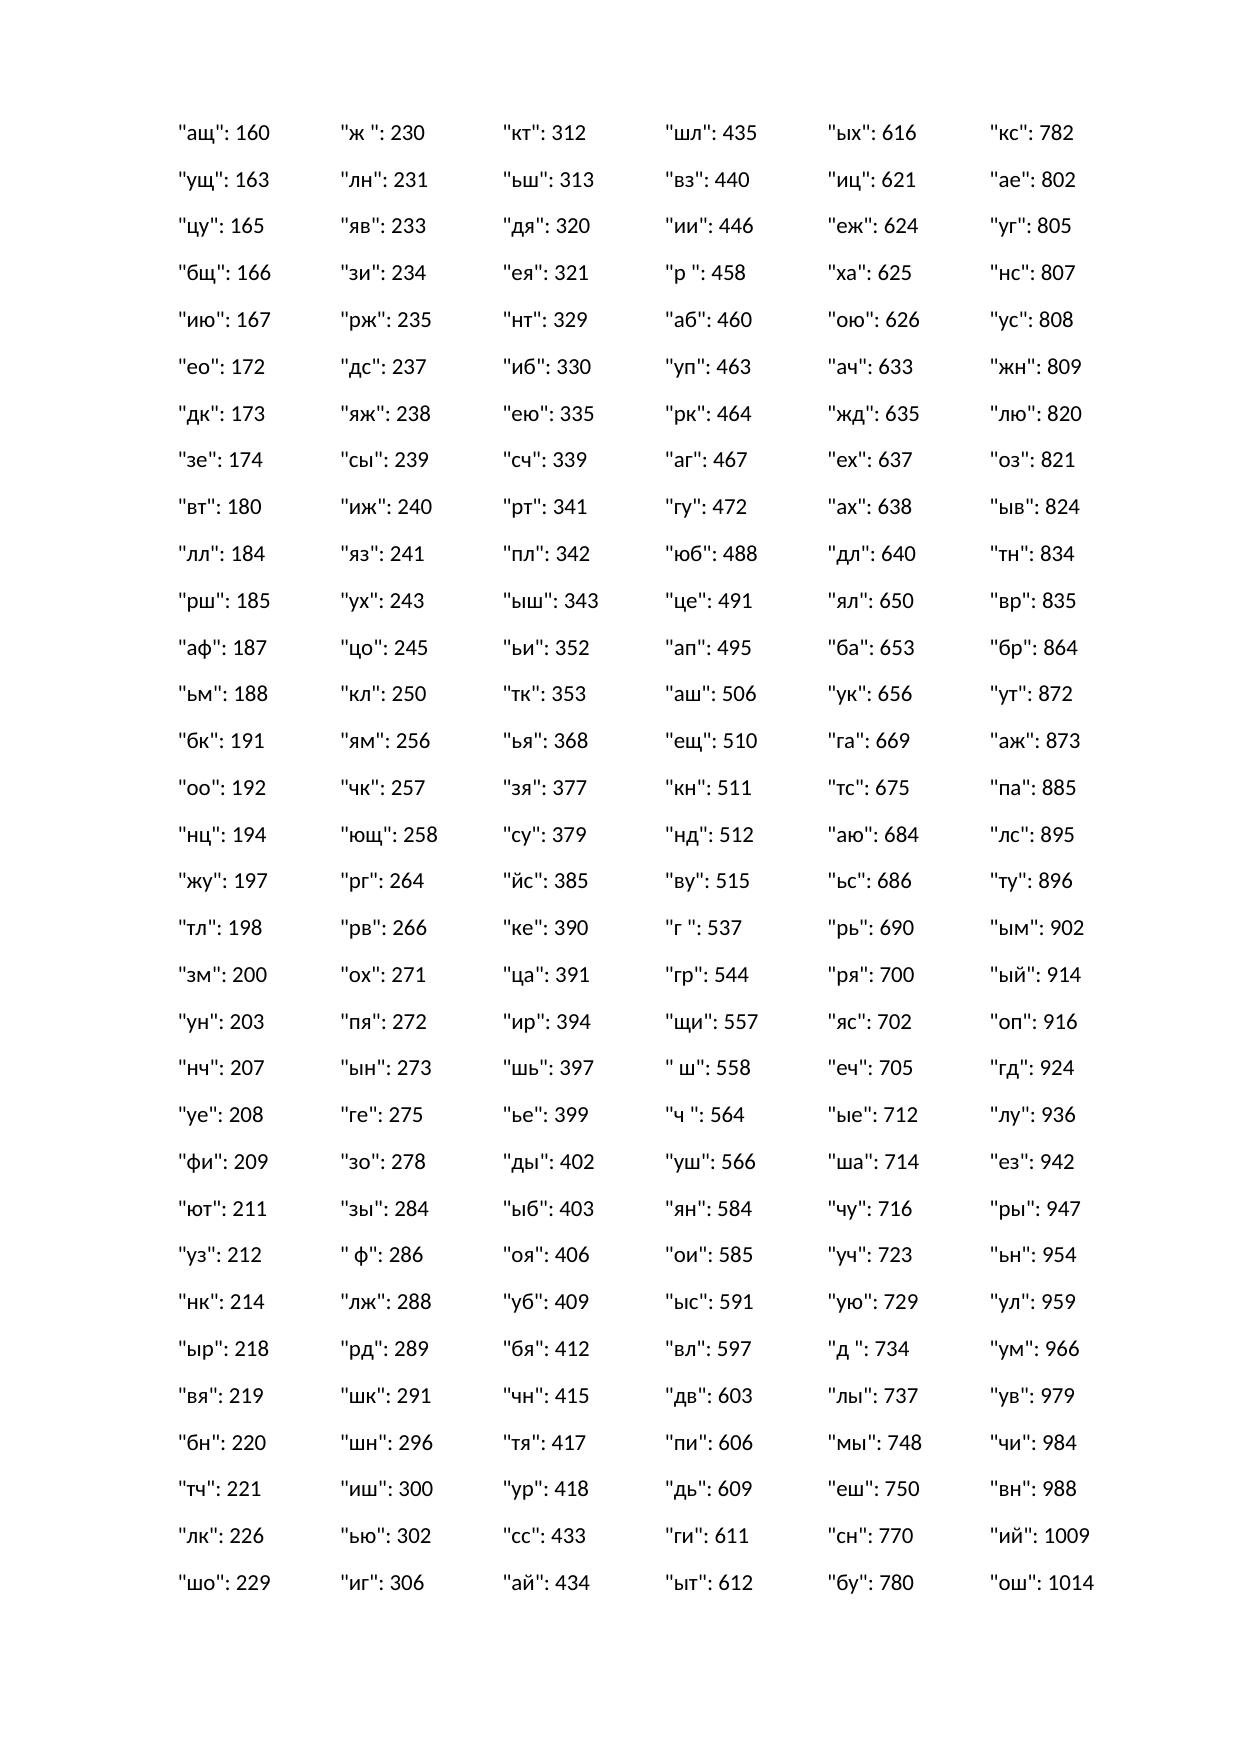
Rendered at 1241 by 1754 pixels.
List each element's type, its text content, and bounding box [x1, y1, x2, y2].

text "тн": 834 [989, 539, 1152, 567]
text "зы": 284 [339, 1194, 502, 1222]
text "пи": 606 [664, 1428, 827, 1456]
text "су": 379 [502, 820, 664, 848]
text "нц": 194 [177, 820, 339, 848]
text "уе": 208 [177, 1100, 339, 1128]
text "бу": 780 [827, 1568, 989, 1596]
text "ещ": 510 [664, 726, 827, 754]
text "дв": 603 [664, 1381, 827, 1409]
text "шк": 291 [339, 1381, 502, 1409]
text "ур": 418 [502, 1474, 664, 1502]
text "ез": 942 [989, 1147, 1152, 1175]
text "аш": 506 [664, 679, 827, 707]
text "кт": 312 [502, 118, 664, 146]
text "ых": 616 [827, 118, 989, 146]
text " ш": 558 [664, 1053, 827, 1082]
text "сч": 339 [502, 446, 664, 473]
text "ке": 390 [502, 913, 664, 941]
text "рт": 341 [502, 492, 664, 520]
text "нч": 207 [177, 1053, 339, 1082]
text "ды": 402 [502, 1147, 664, 1175]
text "ыб": 403 [502, 1194, 664, 1222]
text "ач": 633 [827, 352, 989, 380]
text "ои": 585 [664, 1241, 827, 1269]
text "щи": 557 [664, 1007, 827, 1035]
text "кл": 250 [339, 679, 502, 707]
text "ял": 650 [827, 586, 989, 614]
text "чк": 257 [339, 773, 502, 801]
text "ги": 611 [664, 1521, 827, 1549]
text "сн": 770 [827, 1521, 989, 1549]
text "рв": 266 [339, 913, 502, 941]
text "гу": 472 [664, 492, 827, 520]
text "зо": 278 [339, 1147, 502, 1175]
text "ех": 637 [827, 446, 989, 473]
text "г ": 537 [664, 913, 827, 941]
text "ьс": 686 [827, 866, 989, 894]
text "ащ": 160 [177, 118, 339, 146]
text "ый": 914 [989, 960, 1152, 988]
text "лж": 288 [339, 1287, 502, 1315]
text "ир": 394 [502, 1007, 664, 1035]
text "нс": 807 [989, 258, 1152, 286]
text "аб": 460 [664, 305, 827, 333]
text "оо": 192 [177, 773, 339, 801]
text "рг": 264 [339, 866, 502, 894]
text "ею": 335 [502, 399, 664, 427]
text "уб": 409 [502, 1287, 664, 1315]
text "ея": 321 [502, 258, 664, 286]
text "чи": 984 [989, 1428, 1152, 1456]
text "лс": 895 [989, 820, 1152, 848]
text "ео": 172 [177, 352, 339, 380]
text "сы": 239 [339, 446, 502, 473]
text "рд": 289 [339, 1334, 502, 1362]
text "иш": 300 [339, 1474, 502, 1502]
text "нд": 512 [664, 820, 827, 848]
text "ха": 625 [827, 258, 989, 286]
text "уз": 212 [177, 1241, 339, 1269]
text "оз": 821 [989, 446, 1152, 473]
text "ош": 1014 [989, 1568, 1152, 1596]
text "яз": 241 [339, 539, 502, 567]
text "ув": 979 [989, 1381, 1152, 1409]
text "вл": 597 [664, 1334, 827, 1362]
text "ют": 211 [177, 1194, 339, 1222]
text "жд": 635 [827, 399, 989, 427]
text "ыр": 218 [177, 1334, 339, 1362]
text "ьи": 352 [502, 633, 664, 661]
text "лк": 226 [177, 1521, 339, 1549]
text "йс": 385 [502, 866, 664, 894]
text "ах": 638 [827, 492, 989, 520]
text "оя": 406 [502, 1241, 664, 1269]
text "рж": 235 [339, 305, 502, 333]
text "кс": 782 [989, 118, 1152, 146]
text "яв": 233 [339, 212, 502, 240]
text "ум": 966 [989, 1334, 1152, 1362]
text "аю": 684 [827, 820, 989, 848]
text "це": 491 [664, 586, 827, 614]
text "ч ": 564 [664, 1100, 827, 1128]
text "ву": 515 [664, 866, 827, 894]
text "ца": 391 [502, 960, 664, 988]
text "бщ": 166 [177, 258, 339, 286]
text "цу": 165 [177, 212, 339, 240]
text "рш": 185 [177, 586, 339, 614]
text "вн": 988 [989, 1474, 1152, 1502]
text "вз": 440 [664, 165, 827, 193]
text "дя": 320 [502, 212, 664, 240]
text "ою": 626 [827, 305, 989, 333]
text "жн": 809 [989, 352, 1152, 380]
text "ую": 729 [827, 1287, 989, 1315]
text "аж": 873 [989, 726, 1152, 754]
text "дс": 237 [339, 352, 502, 380]
text "лу": 936 [989, 1100, 1152, 1128]
text "шл": 435 [664, 118, 827, 146]
text "гд": 924 [989, 1053, 1152, 1082]
text "пя": 272 [339, 1007, 502, 1035]
text "нт": 329 [502, 305, 664, 333]
text "ья": 368 [502, 726, 664, 754]
text "нк": 214 [177, 1287, 339, 1315]
text "аф": 187 [177, 633, 339, 661]
text "бр": 864 [989, 633, 1152, 661]
text "тс": 675 [827, 773, 989, 801]
text "ям": 256 [339, 726, 502, 754]
text "зм": 200 [177, 960, 339, 988]
text "лю": 820 [989, 399, 1152, 427]
text "аг": 467 [664, 446, 827, 473]
text "ыс": 591 [664, 1287, 827, 1315]
text "ап": 495 [664, 633, 827, 661]
text "ын": 273 [339, 1053, 502, 1082]
text "тя": 417 [502, 1428, 664, 1456]
text "дл": 640 [827, 539, 989, 567]
text "иц": 621 [827, 165, 989, 193]
text "тл": 198 [177, 913, 339, 941]
text "пл": 342 [502, 539, 664, 567]
text "иб": 330 [502, 352, 664, 380]
text "дк": 173 [177, 399, 339, 427]
text "ут": 872 [989, 679, 1152, 707]
text "кн": 511 [664, 773, 827, 801]
text "ух": 243 [339, 586, 502, 614]
text "ыв": 824 [989, 492, 1152, 520]
text "юб": 488 [664, 539, 827, 567]
text "ьш": 313 [502, 165, 664, 193]
text "ыш": 343 [502, 586, 664, 614]
text "ае": 802 [989, 165, 1152, 193]
text "па": 885 [989, 773, 1152, 801]
text "мы": 748 [827, 1428, 989, 1456]
text "ге": 275 [339, 1100, 502, 1128]
text "яс": 702 [827, 1007, 989, 1035]
text "зи": 234 [339, 258, 502, 286]
text "ай": 434 [502, 1568, 664, 1596]
text "ые": 712 [827, 1100, 989, 1128]
text "ул": 959 [989, 1287, 1152, 1315]
text "ту": 896 [989, 866, 1152, 894]
text " ф": 286 [339, 1241, 502, 1269]
text "уш": 566 [664, 1147, 827, 1175]
text "еч": 705 [827, 1053, 989, 1082]
text "иг": 306 [339, 1568, 502, 1596]
text "ун": 203 [177, 1007, 339, 1035]
text "фи": 209 [177, 1147, 339, 1175]
text "шн": 296 [339, 1428, 502, 1456]
text "дь": 609 [664, 1474, 827, 1502]
text "ью": 302 [339, 1521, 502, 1549]
text "рь": 690 [827, 913, 989, 941]
text "шь": 397 [502, 1053, 664, 1082]
text "вт": 180 [177, 492, 339, 520]
text "бн": 220 [177, 1428, 339, 1456]
text "ря": 700 [827, 960, 989, 988]
text "тч": 221 [177, 1474, 339, 1502]
text "ьм": 188 [177, 679, 339, 707]
text "р ": 458 [664, 258, 827, 286]
text "лы": 737 [827, 1381, 989, 1409]
text "ии": 446 [664, 212, 827, 240]
text "цо": 245 [339, 633, 502, 661]
text "ьн": 954 [989, 1241, 1152, 1269]
text "ян": 584 [664, 1194, 827, 1222]
text "тк": 353 [502, 679, 664, 707]
text "оп": 916 [989, 1007, 1152, 1035]
text "яж": 238 [339, 399, 502, 427]
text "ым": 902 [989, 913, 1152, 941]
text "ша": 714 [827, 1147, 989, 1175]
text "уп": 463 [664, 352, 827, 380]
text "ий": 1009 [989, 1521, 1152, 1549]
text "жу": 197 [177, 866, 339, 894]
text "еж": 624 [827, 212, 989, 240]
text "ры": 947 [989, 1194, 1152, 1222]
text "га": 669 [827, 726, 989, 754]
text "ыт": 612 [664, 1568, 827, 1596]
text "еш": 750 [827, 1474, 989, 1502]
text "ющ": 258 [339, 820, 502, 848]
text "д ": 734 [827, 1334, 989, 1362]
text "уг": 805 [989, 212, 1152, 240]
text "вя": 219 [177, 1381, 339, 1409]
text "ук": 656 [827, 679, 989, 707]
text "чу": 716 [827, 1194, 989, 1222]
text "ье": 399 [502, 1100, 664, 1128]
text "ба": 653 [827, 633, 989, 661]
text "сс": 433 [502, 1521, 664, 1549]
text "ущ": 163 [177, 165, 339, 193]
text "рк": 464 [664, 399, 827, 427]
text "зе": 174 [177, 446, 339, 473]
text "бк": 191 [177, 726, 339, 754]
text "ию": 167 [177, 305, 339, 333]
text "лл": 184 [177, 539, 339, 567]
text "иж": 240 [339, 492, 502, 520]
text "уч": 723 [827, 1241, 989, 1269]
text "чн": 415 [502, 1381, 664, 1409]
text "ох": 271 [339, 960, 502, 988]
text "зя": 377 [502, 773, 664, 801]
text "лн": 231 [339, 165, 502, 193]
text "бя": 412 [502, 1334, 664, 1362]
text "шо": 229 [177, 1568, 339, 1596]
text "вр": 835 [989, 586, 1152, 614]
text "ус": 808 [989, 305, 1152, 333]
text "гр": 544 [664, 960, 827, 988]
text "ж ": 230 [339, 118, 502, 146]
